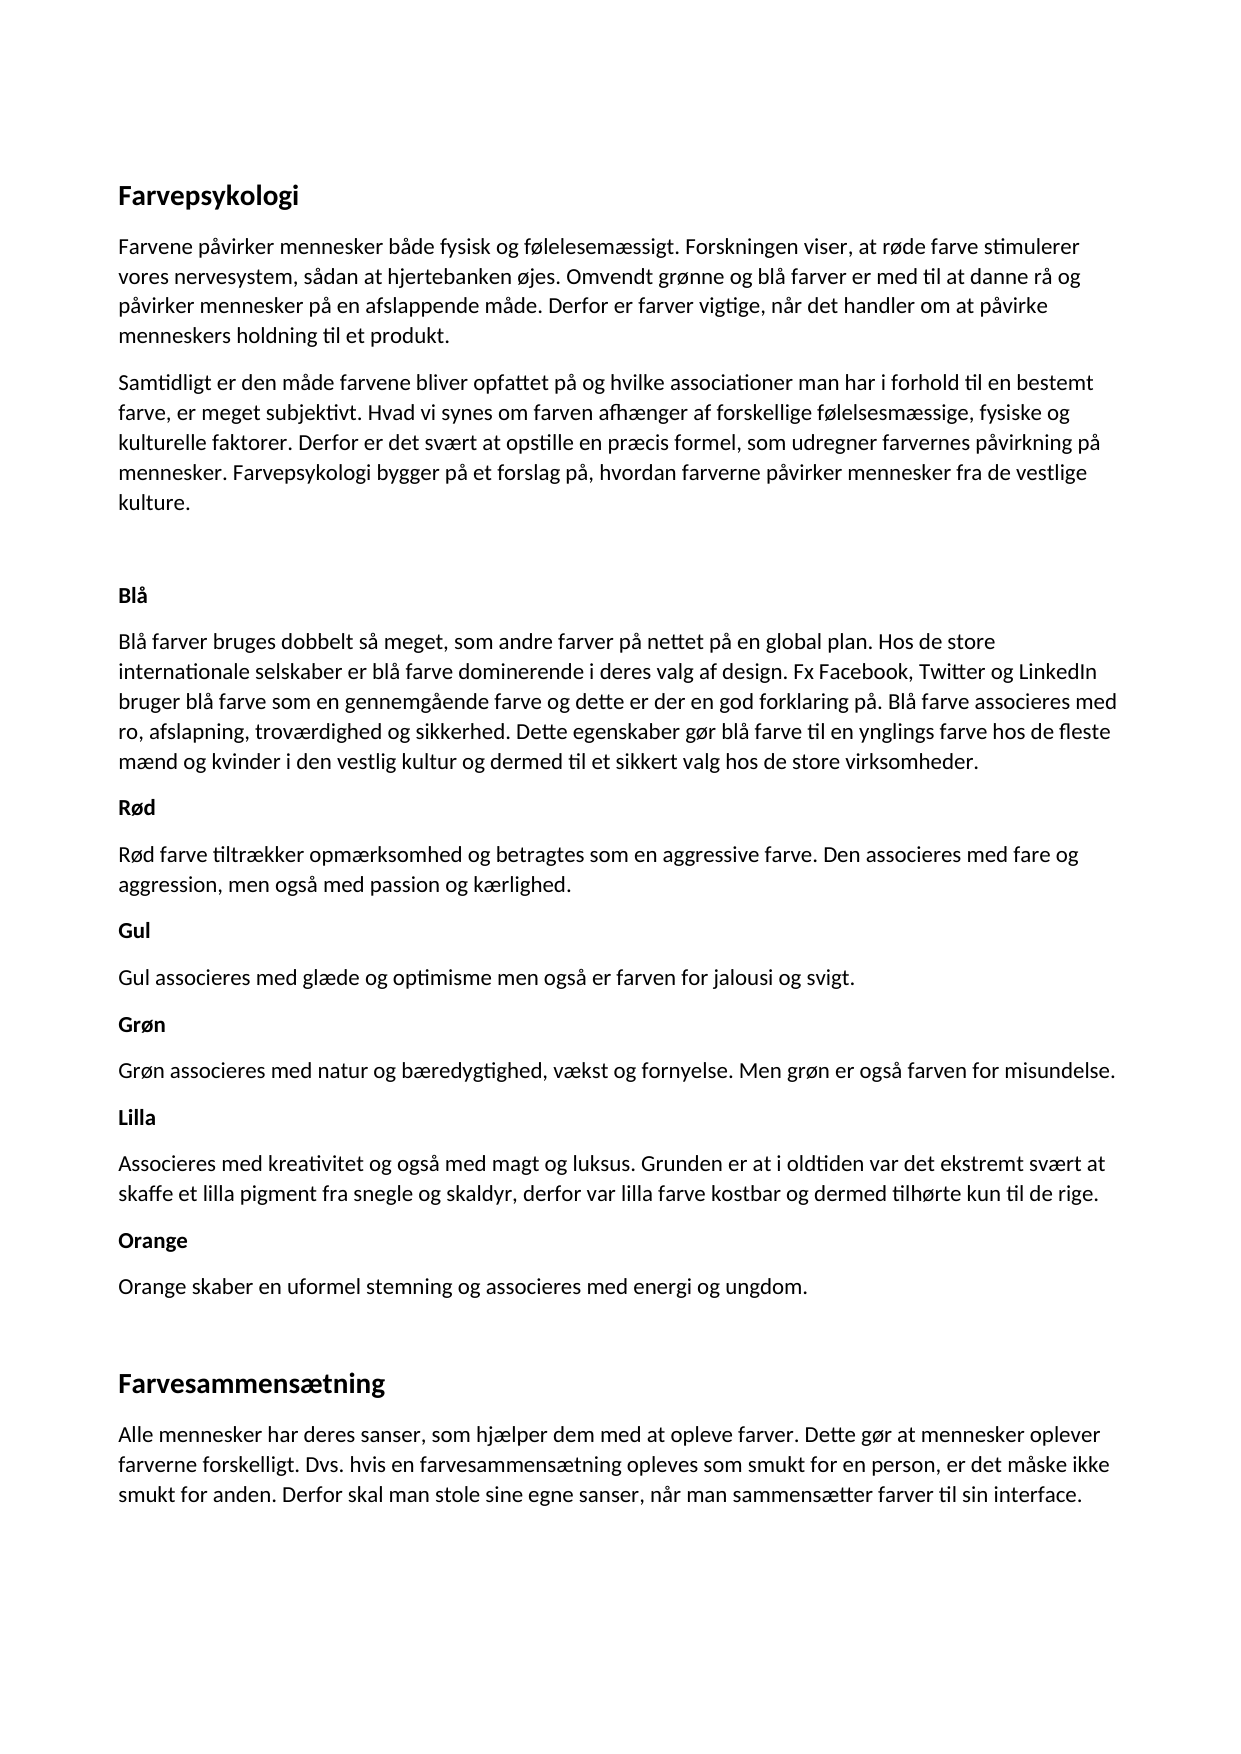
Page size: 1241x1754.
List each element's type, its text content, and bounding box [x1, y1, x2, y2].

text Rød farve tiltrækker opmærksomhed og betragtes som en aggressive farve. Den associeres med fare og aggression, men også med passion og kærlighed. [118, 840, 1122, 898]
text Gul associeres med glæde og optimisme men også er farven for jalousi og svigt. [118, 963, 1122, 991]
text Farvesammensætning [118, 1366, 1122, 1401]
text Associeres med kreativitet og også med magt og luksus. Grunden er at i oldtiden var det ekstremt svært at skaffe et lilla pigment fra snegle og skaldyr, derfor var lilla farve kostbar og dermed tilhørte kun til de rige. [118, 1149, 1122, 1207]
text Samtidligt er den måde farvene bliver opfattet på og hvilke associationer man har i forhold til en bestemt farve, er meget subjektivt. Hvad vi synes om farven afhænger af forskellige følelsesmæssige, fysiske og kulturelle faktorer. Derfor er det svært at opstille en præcis formel, som udregner farvernes påvirkning på mennesker. Farvepsykologi bygger på et forslag på, hvordan farverne påvirker mennesker fra de vestlige kulture. [118, 368, 1122, 516]
text Grøn associeres med natur og bæredygtighed, vækst og fornyelse. Men grøn er også farven for misundelse. [118, 1056, 1122, 1084]
text Alle mennesker har deres sanser, som hjælper dem med at opleve farver. Dette gør at mennesker oplever farverne forskelligt. Dvs. hvis en farvesammensætning opleves som smukt for en person, er det måske ikke smukt for anden. Derfor skal man stole sine egne sanser, når man sammensætter farver til sin interface. [118, 1420, 1122, 1508]
text Gul [118, 917, 1122, 944]
text Lilla [118, 1103, 1122, 1131]
text Rød [118, 793, 1122, 822]
text Farvepsykologi [118, 177, 1122, 213]
text Farvene påvirker mennesker både fysisk og følelesemæssigt. Forskningen viser, at røde farve stimulerer vores nervesystem, sådan at hjertebanken øjes. Omvendt grønne og blå farver er med til at danne rå og påvirker mennesker på en afslappende måde. Derfor er farver vigtige, når det handler om at påvirke menneskers holdning til et produkt. [118, 232, 1122, 349]
text Orange skaber en uformel stemning og associeres med energi og ungdom. [118, 1272, 1122, 1300]
text Orange [118, 1226, 1122, 1254]
text Blå farver bruges dobbelt så meget, som andre farver på nettet på en global plan. Hos de store internationale selskaber er blå farve dominerende i deres valg af design. Fx Facebook, Twitter og LinkedIn bruger blå farve som en gennemgående farve og dette er der en god forklaring på. Blå farve associeres med ro, afslapning, troværdighed og sikkerhed. Dette egenskaber gør blå farve til en ynglings farve hos de fleste mænd og kvinder i den vestlig kultur og dermed til et sikkert valg hos de store virksomheder. [118, 627, 1122, 775]
text Blå [118, 581, 1122, 609]
text Grøn [118, 1010, 1122, 1038]
